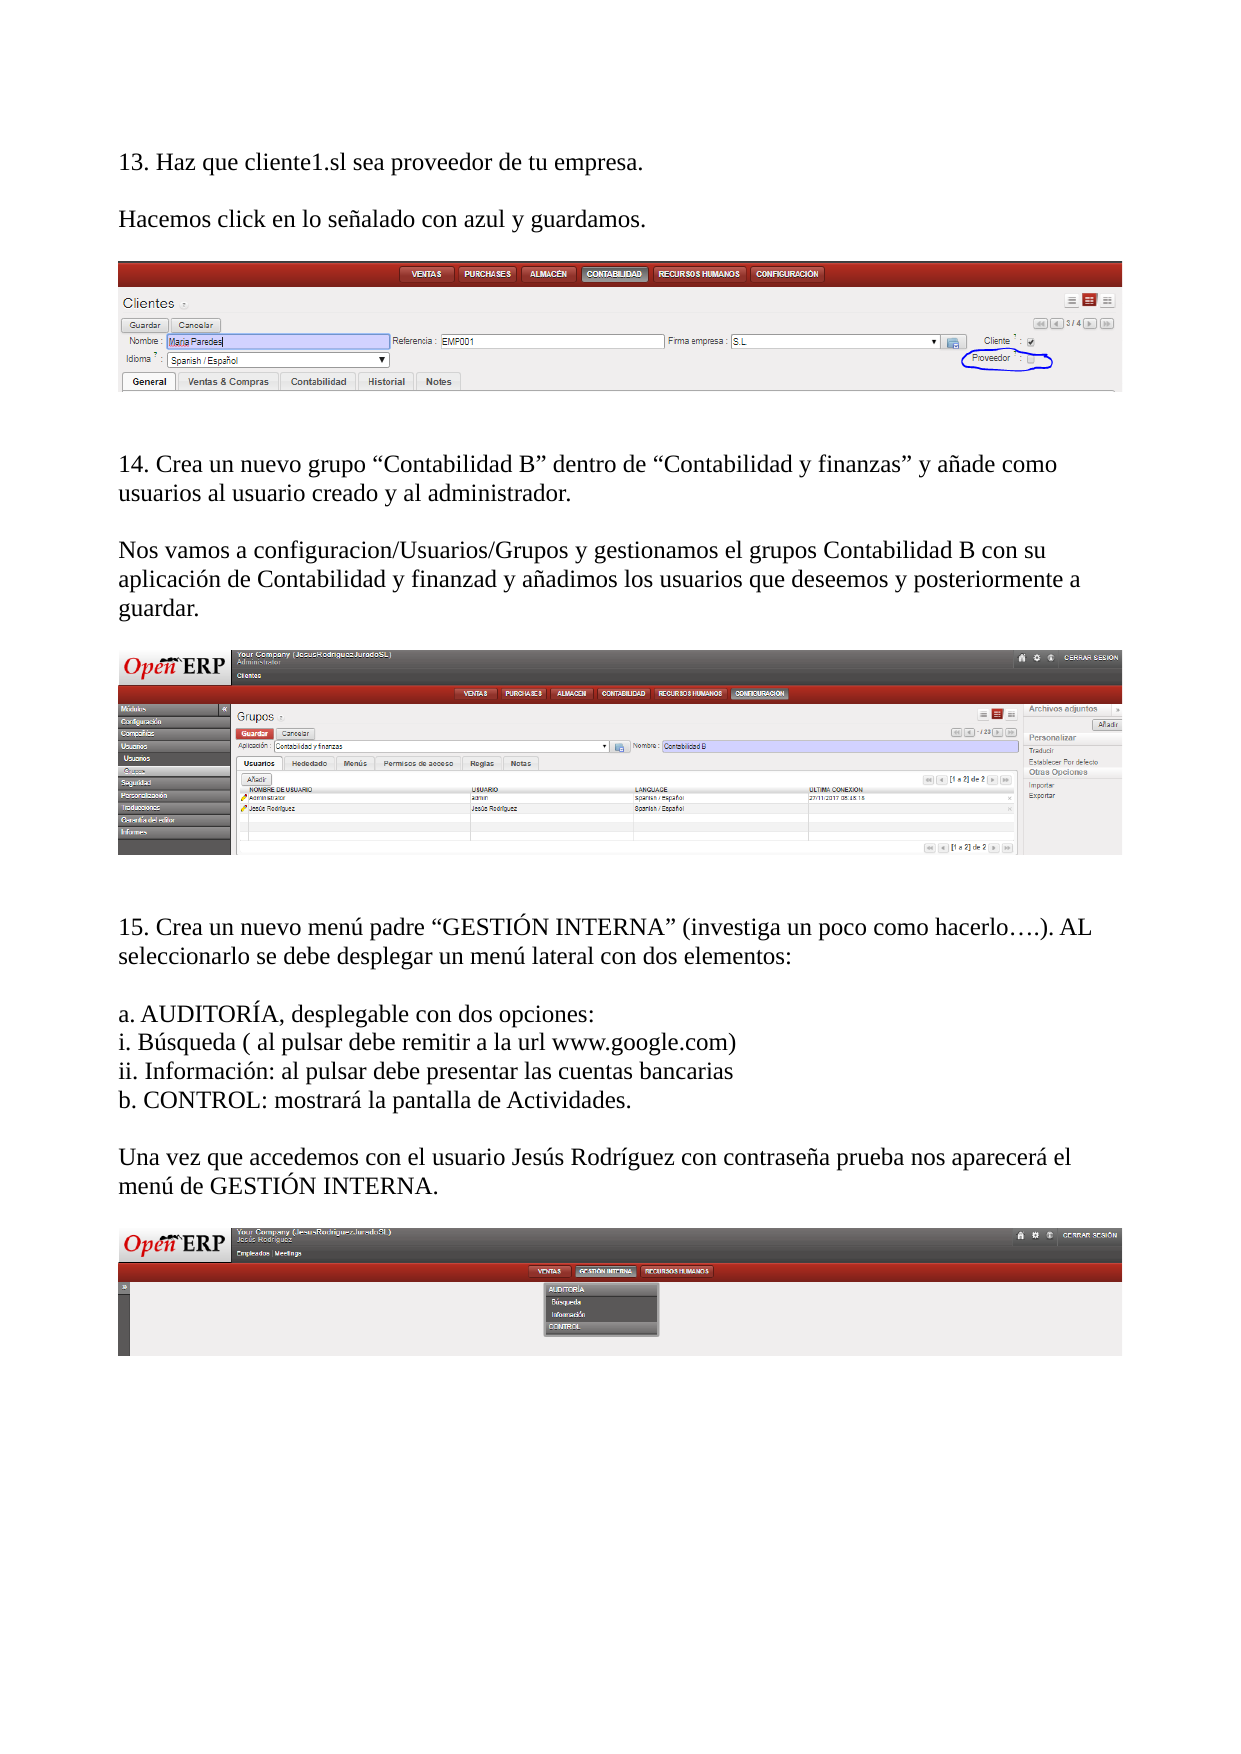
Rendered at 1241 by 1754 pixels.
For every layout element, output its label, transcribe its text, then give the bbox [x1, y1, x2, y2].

text Nos vamos a configuracion/Usuarios/Grupos y gestionamos el grupos Contabilidad B con su aplicación de Contabilidad y finanzad y añadimos los usuarios que deseemos y posteriormente a guardar. [118, 535, 1122, 621]
text a. AUDITORÍA, desplegable con dos opciones: [118, 999, 1122, 1027]
text Una vez que accedemos con el usuario Jesús Rodríguez con contraseña prueba nos aparecerá el menú de GESTIÓN INTERNA. [118, 1142, 1122, 1200]
text Hacemos click en lo señalado con azul y guardamos. [118, 204, 1122, 233]
picture [118, 650, 1123, 855]
picture [118, 261, 1123, 392]
text 13. Haz que cliente1.sl sea proveedor de tu empresa. [118, 147, 1122, 176]
picture [118, 1228, 1123, 1356]
text 14. Crea un nuevo grupo “Contabilidad B” dentro de “Contabilidad y finanzas” y añade como usuarios al usuario creado y al administrador. [118, 449, 1122, 506]
text i. Búsqueda ( al pulsar debe remitir a la url www.google.com) [118, 1027, 1122, 1056]
text ii. Información: al pulsar debe presentar las cuentas bancarias [118, 1056, 1122, 1085]
text b. CONTROL: mostrará la pantalla de Actividades. [118, 1085, 1122, 1114]
text 15. Crea un nuevo menú padre “GESTIÓN INTERNA” (investiga un poco como hacerlo….). AL seleccionarlo se debe desplegar un menú lateral con dos elementos: [118, 912, 1122, 970]
